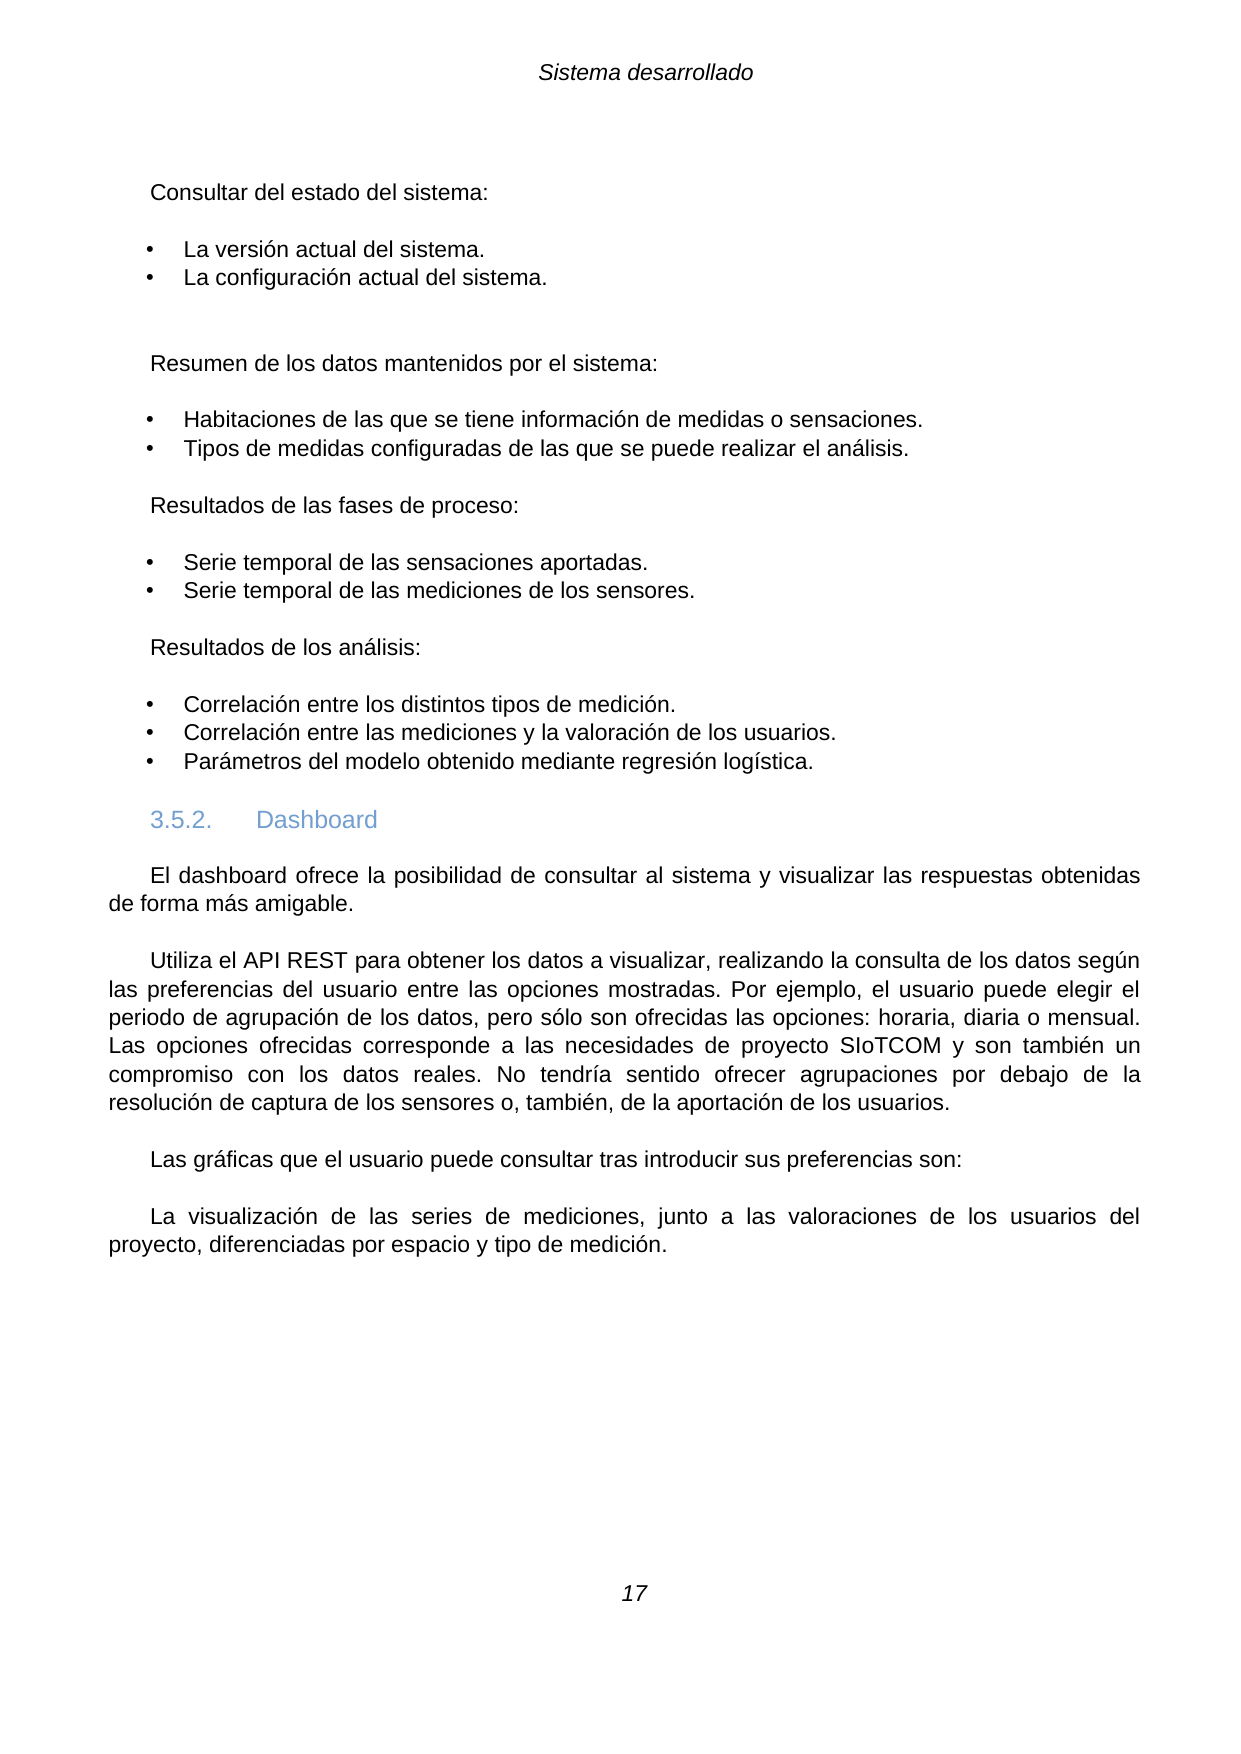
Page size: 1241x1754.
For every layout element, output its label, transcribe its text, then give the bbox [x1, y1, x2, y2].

text Resumen de los datos mantenidos por el sistema: [108, 349, 1142, 376]
list Parámetros del modelo obtenido mediante regresión logística. [146, 748, 1142, 774]
list Serie temporal de las mediciones de los sensores. [146, 577, 1142, 603]
list Tipos de medidas configuradas de las que se puede realizar el análisis. [146, 435, 1142, 461]
list Correlación entre las mediciones y la valoración de los usuarios. [146, 719, 1142, 746]
list Habitaciones de las que se tiene información de medidas o sensaciones. [146, 406, 1142, 433]
list Correlación entre los distintos tipos de medición. [146, 691, 1142, 717]
text Resultados de los análisis: [108, 634, 1142, 660]
text La visualización de las series de mediciones, junto a las valoraciones de los usuarios del proyecto, diferenciadas por espacio y tipo de medición. [108, 1203, 1142, 1258]
text Consultar del estado del sistema: [108, 179, 1142, 205]
text Resultados de las fases de proceso: [108, 492, 1142, 518]
text Utiliza el API REST para obtener los datos a visualizar, realizando la consulta de los datos según las preferencias del usuario entre las opciones mostradas. Por ejemplo, el usuario puede elegir el periodo de agrupación de los datos, pero sólo son ofrecidas las opciones: horaria, diaria o mensual. Las opciones ofrecidas corresponde a las necesidades de proyecto SIoTCOM y son también un compromiso con los datos reales. No tendría sentido ofrecer agrupaciones por debajo de la resolución de captura de los sensores o, también, de la aportación de los usuarios. [108, 947, 1142, 1116]
text Las gráficas que el usuario puede consultar tras introducir sus preferencias son: [108, 1146, 1142, 1172]
subtitle Dashboard [150, 804, 1142, 833]
list La configuración actual del sistema. [146, 264, 1142, 291]
list Serie temporal de las sensaciones aportadas. [146, 549, 1142, 575]
text El dashboard ofrece la posibilidad de consultar al sistema y visualizar las respuestas obtenidas de forma más amigable. [108, 862, 1142, 917]
list La versión actual del sistema. [146, 236, 1142, 262]
